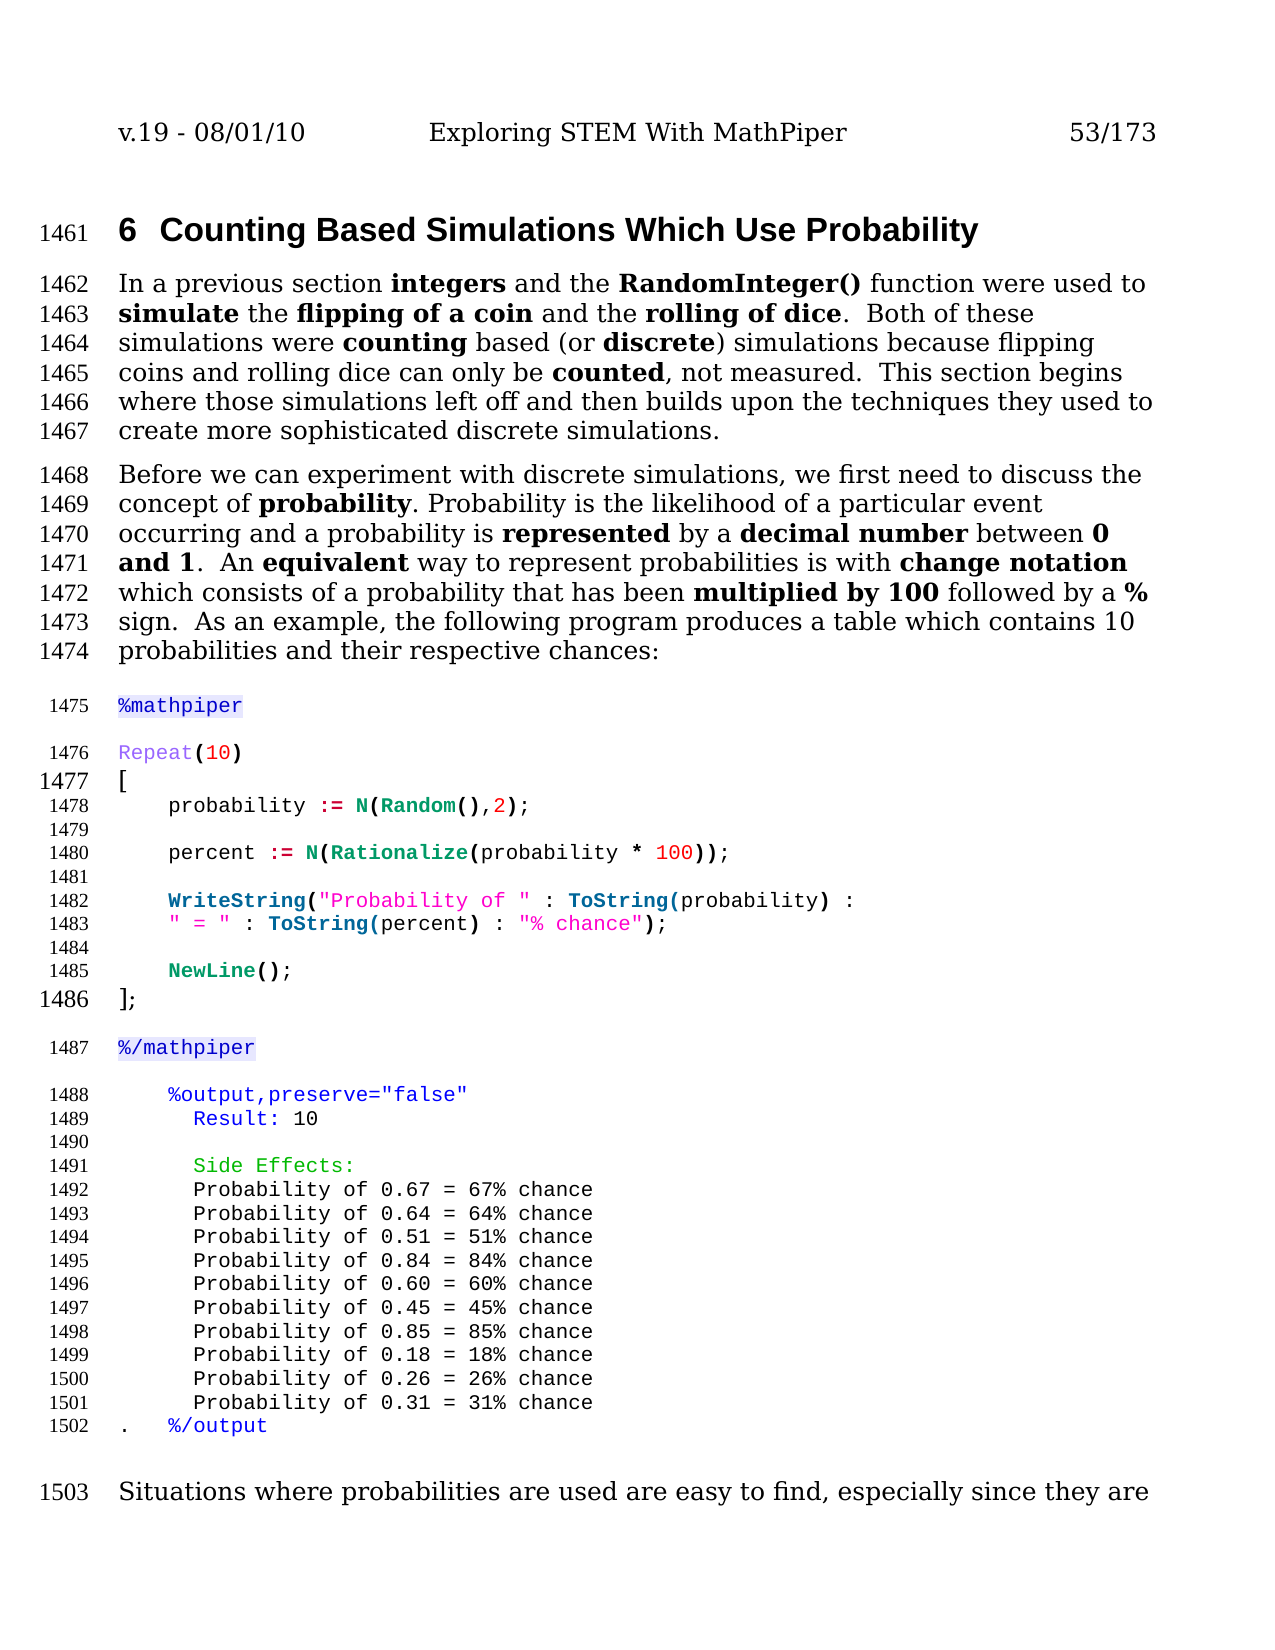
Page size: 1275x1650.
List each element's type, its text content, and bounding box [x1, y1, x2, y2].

text Repeat(10) [118, 742, 1157, 766]
text Result: 10 [118, 1108, 1157, 1132]
text Before we can experiment with discrete simulations, we first need to discuss the concept of probability. Probability is the likelihood of a particular event occurring and a probability is represented by a decimal number between 0 and 1. An equivalent way to represent probabilities is with change notation which consists of a probability that has been multiplied by 100 followed by a % sign. As an example, the following program produces a table which contains 10 probabilities and their respective chances: [118, 460, 1157, 665]
text [ [118, 766, 1157, 795]
text %output,preserve="false" [118, 1084, 1157, 1108]
text probability := N(Random(),2); [118, 795, 1157, 819]
text " = " : ToString(percent) : "% chance"); [118, 913, 1157, 937]
subtitle Counting Based Simulations Which Use Probability [118, 210, 1157, 248]
text Probability of 0.18 = 18% chance [118, 1344, 1157, 1368]
text . %/output [118, 1415, 1157, 1439]
text ]; [118, 984, 1157, 1013]
text percent := N(Rationalize(probability * 100)); [118, 842, 1157, 866]
text NewLine(); [118, 961, 1157, 984]
text Situations where probabilities are used are easy to find, especially since they are [118, 1477, 1157, 1507]
text Probability of 0.31 = 31% chance [118, 1392, 1157, 1415]
text Probability of 0.85 = 85% chance [118, 1321, 1157, 1344]
text Probability of 0.26 = 26% chance [118, 1368, 1157, 1392]
text Probability of 0.60 = 60% chance [118, 1273, 1157, 1297]
text %mathpiper [118, 695, 1157, 718]
text Probability of 0.84 = 84% chance [118, 1250, 1157, 1273]
text Probability of 0.64 = 64% chance [118, 1202, 1157, 1226]
text %/mathpiper [118, 1037, 1157, 1061]
text Probability of 0.51 = 51% chance [118, 1226, 1157, 1250]
text Side Effects: [118, 1155, 1157, 1179]
text Probability of 0.45 = 45% chance [118, 1297, 1157, 1321]
text In a previous section integers and the RandomInteger() function were used to simulate the flipping of a coin and the rolling of dice. Both of these simulations were counting based (or discrete) simulations because flipping coins and rolling dice can only be counted, not measured. This section begins where those simulations left off and then builds upon the techniques they used to create more sophisticated discrete simulations. [118, 269, 1157, 445]
text WriteString("Probability of " : ToString(probability) : [118, 889, 1157, 913]
text Probability of 0.67 = 67% chance [118, 1179, 1157, 1202]
